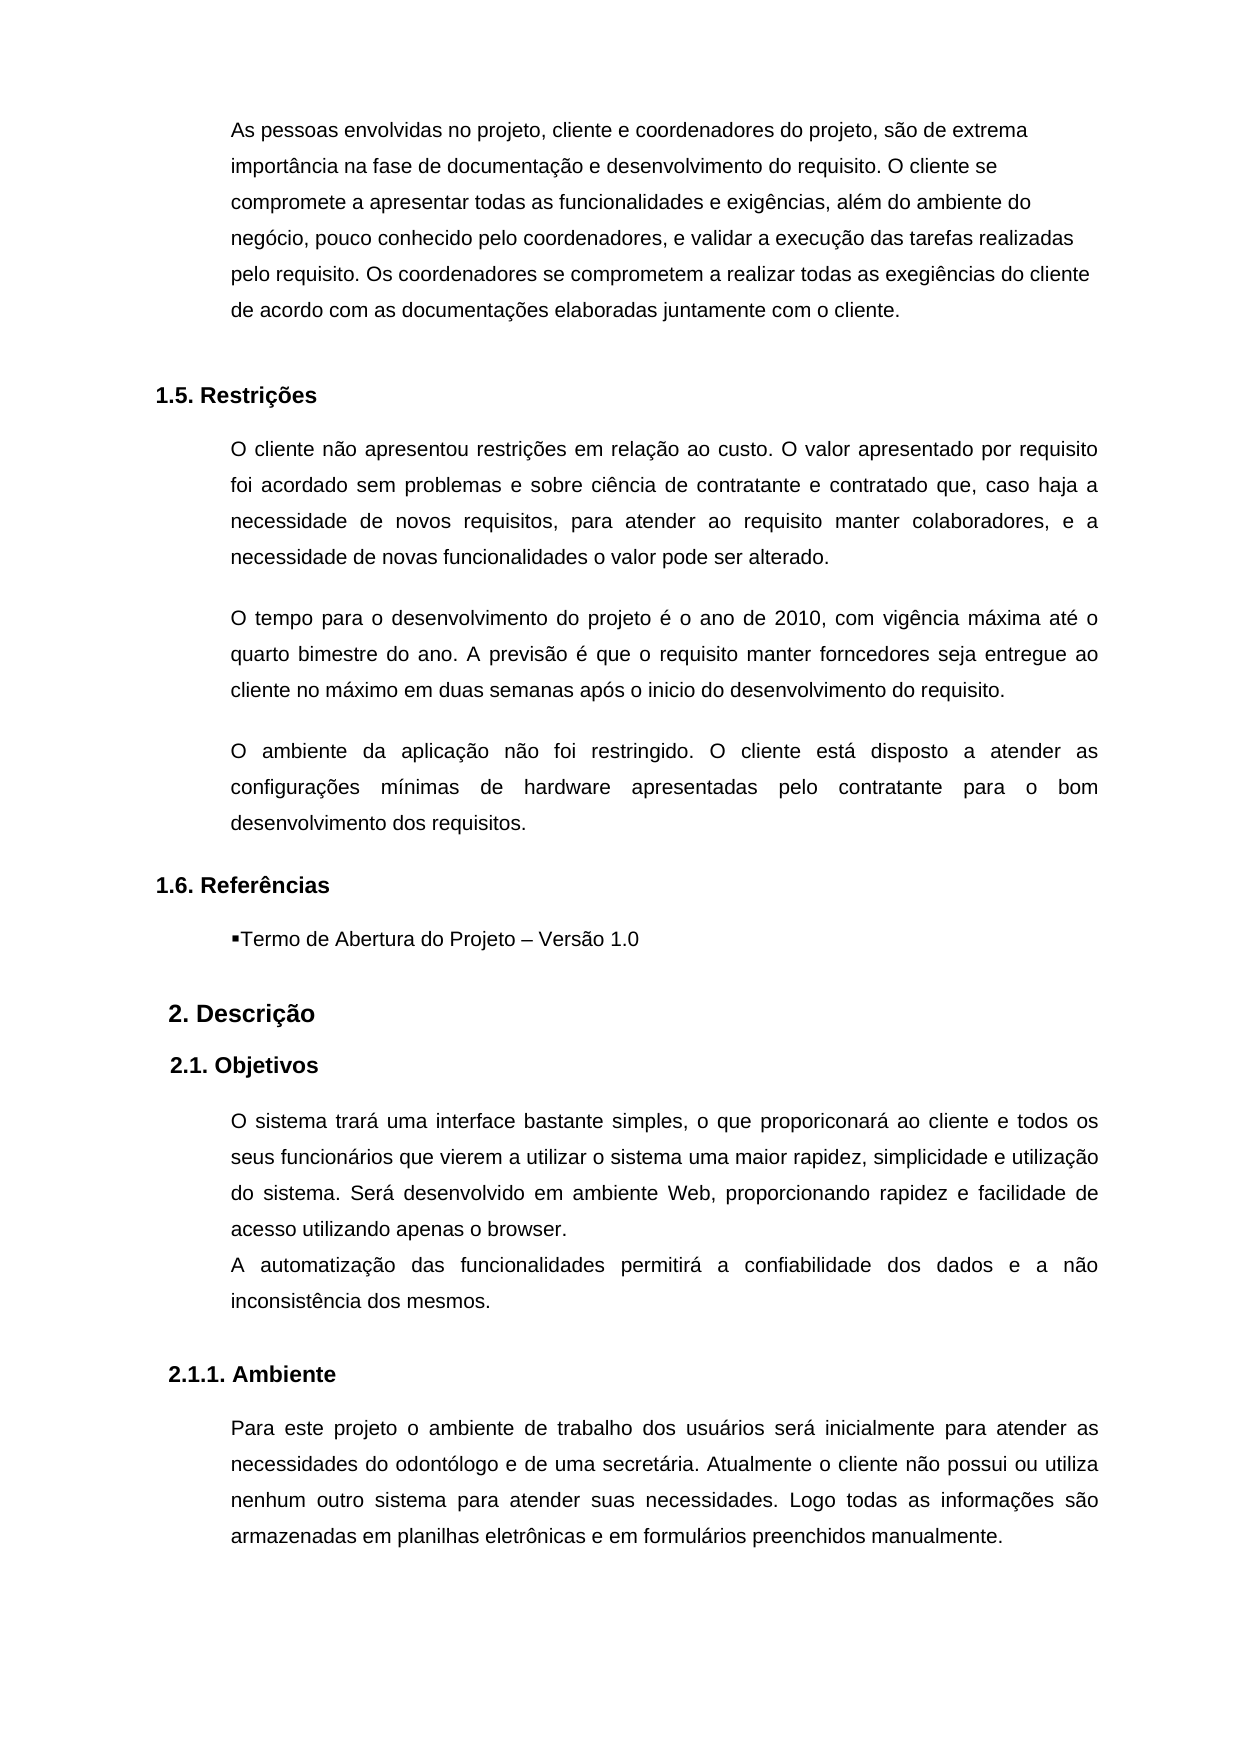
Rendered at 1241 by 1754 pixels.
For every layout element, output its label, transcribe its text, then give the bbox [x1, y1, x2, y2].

text A automatização das funcionalidades permitirá a confiabilidade dos dados e a não inconsistência dos mesmos. [231, 1253, 1100, 1313]
text O tempo para o desenvolvimento do projeto é o ano de 2010, com vigência máxima até o quarto bimestre do ano. A previsão é que o requisito manter forncedores seja entregue ao cliente no máximo em duas semanas após o inicio do desenvolvimento do requisito. [230, 606, 1100, 702]
subtitle 2. Descrição [118, 999, 1100, 1027]
subtitle . Objetivos [168, 1052, 1100, 1079]
text O sistema trará uma interface bastante simples, o que proporiconará ao cliente e todos os seus funcionários que vierem a utilizar o sistema uma maior rapidez, simplicidade e utilização do sistema. Será desenvolvido em ambiente Web, proporcionando rapidez e facilidade de acesso utilizando apenas o browser. [231, 1109, 1100, 1241]
subtitle . Ambiente [168, 1361, 1100, 1387]
text O cliente não apresentou restrições em relação ao custo. O valor apresentado por requisito foi acordado sem problemas e sobre ciência de contratante e contratado que, caso haja a necessidade de novos requisitos, para atender ao requisito manter colaboradores, e a necessidade de novas funcionalidades o valor pode ser alterado. [230, 437, 1100, 569]
text As pessoas envolvidas no projeto, cliente e coordenadores do projeto, são de extrema importância na fase de documentação e desenvolvimento do requisito. O cliente se compromete a apresentar todas as funcionalidades e exigências, além do ambiente do negócio, pouco conhecido pelo coordenadores, e validar a execução das tarefas realizadas pelo requisito. Os coordenadores se comprometem a realizar todas as exegiências do cliente de acordo com as documentações elaboradas juntamente com o cliente. [231, 118, 1100, 322]
list Termo de Abertura do Projeto – Versão 1.0 [231, 927, 1100, 951]
subtitle . Restrições [155, 382, 1100, 408]
subtitle . Referências [156, 872, 1100, 898]
text Para este projeto o ambiente de trabalho dos usuários será inicialmente para atender as necessidades do odontólogo e de uma secretária. Atualmente o cliente não possui ou utiliza nenhum outro sistema para atender suas necessidades. Logo todas as informações são armazenadas em planilhas eletrônicas e em formulários preenchidos manualmente. [231, 1416, 1100, 1547]
text O ambiente da aplicação não foi restringido. O cliente está disposto a atender as configurações mínimas de hardware apresentadas pelo contratante para o bom desenvolvimento dos requisitos. [230, 739, 1100, 835]
